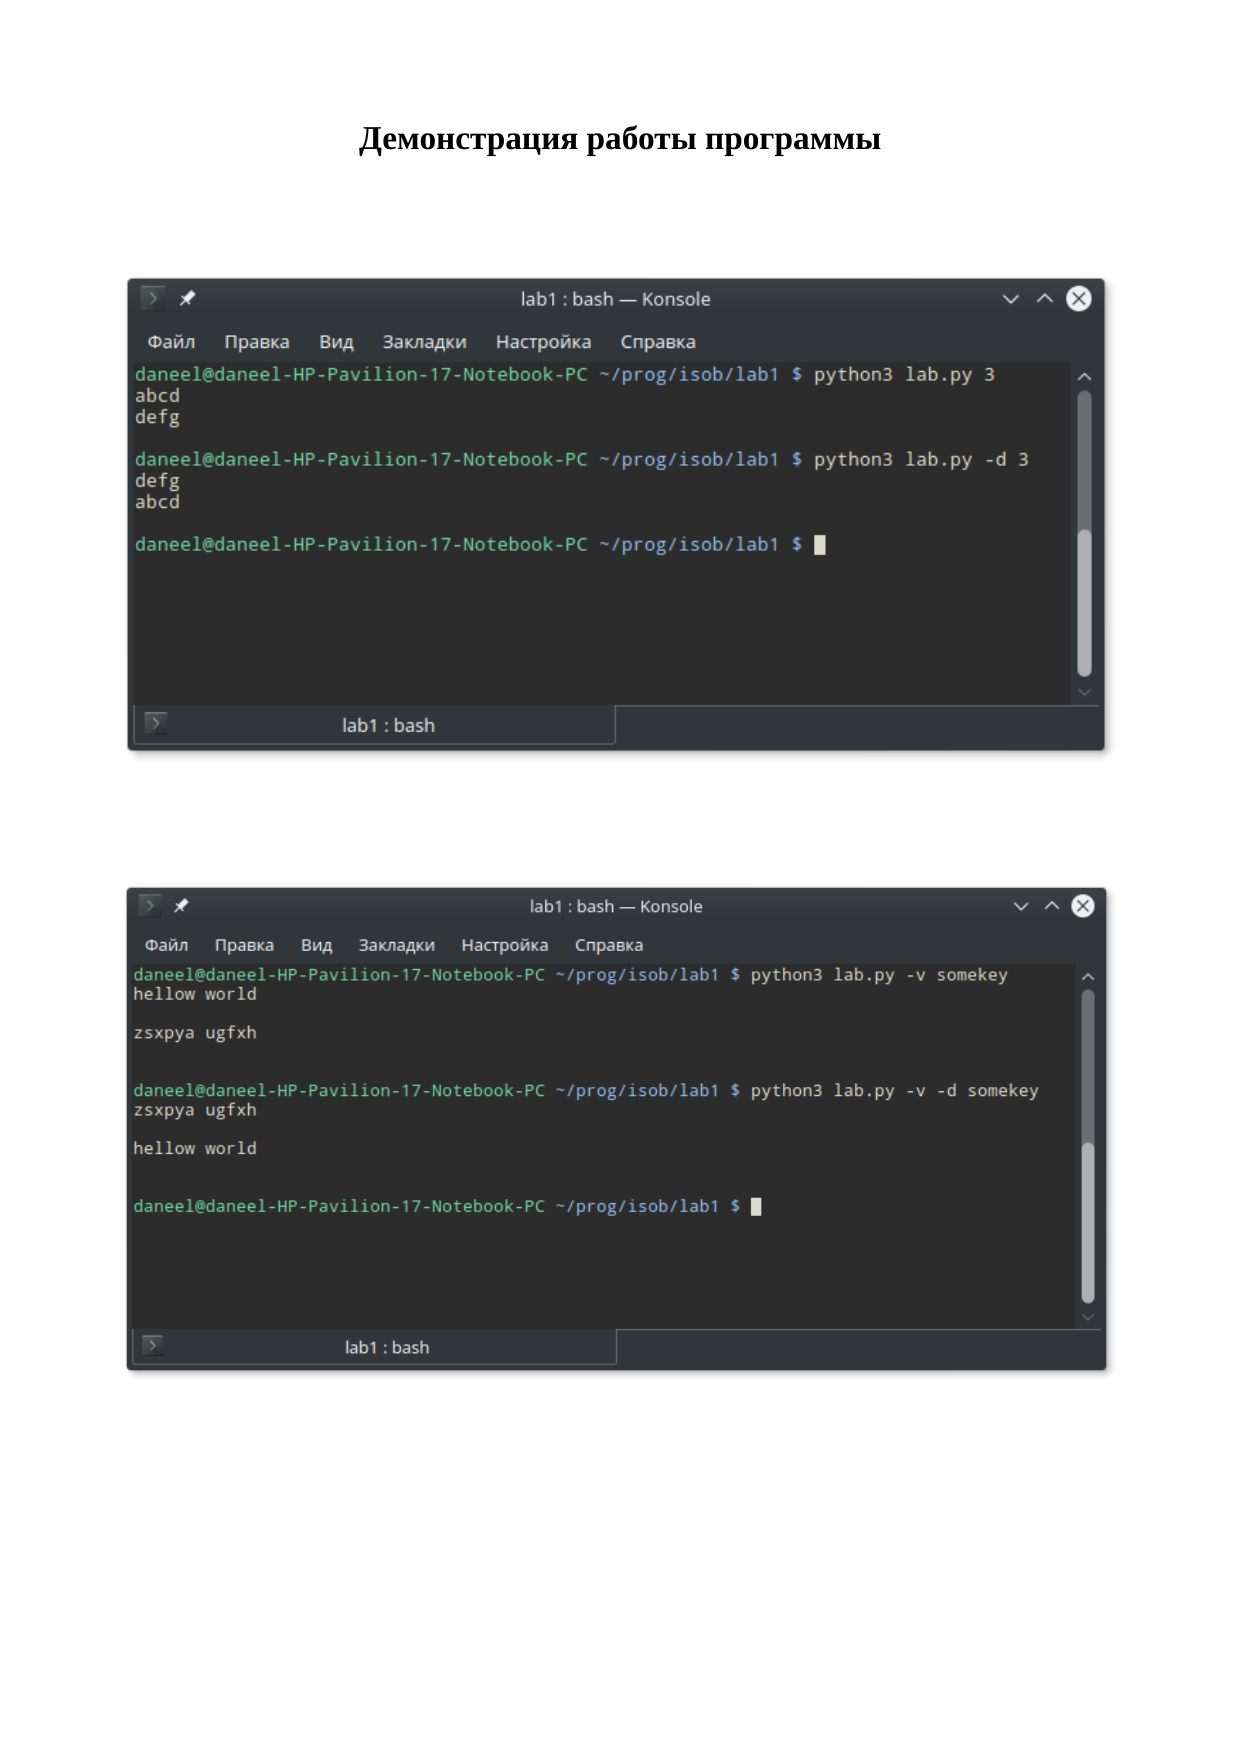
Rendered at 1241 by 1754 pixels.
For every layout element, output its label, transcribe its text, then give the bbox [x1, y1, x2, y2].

picture [118, 879, 1123, 1387]
text Демонстрация работы программы [118, 118, 1122, 156]
picture [118, 269, 1123, 769]
